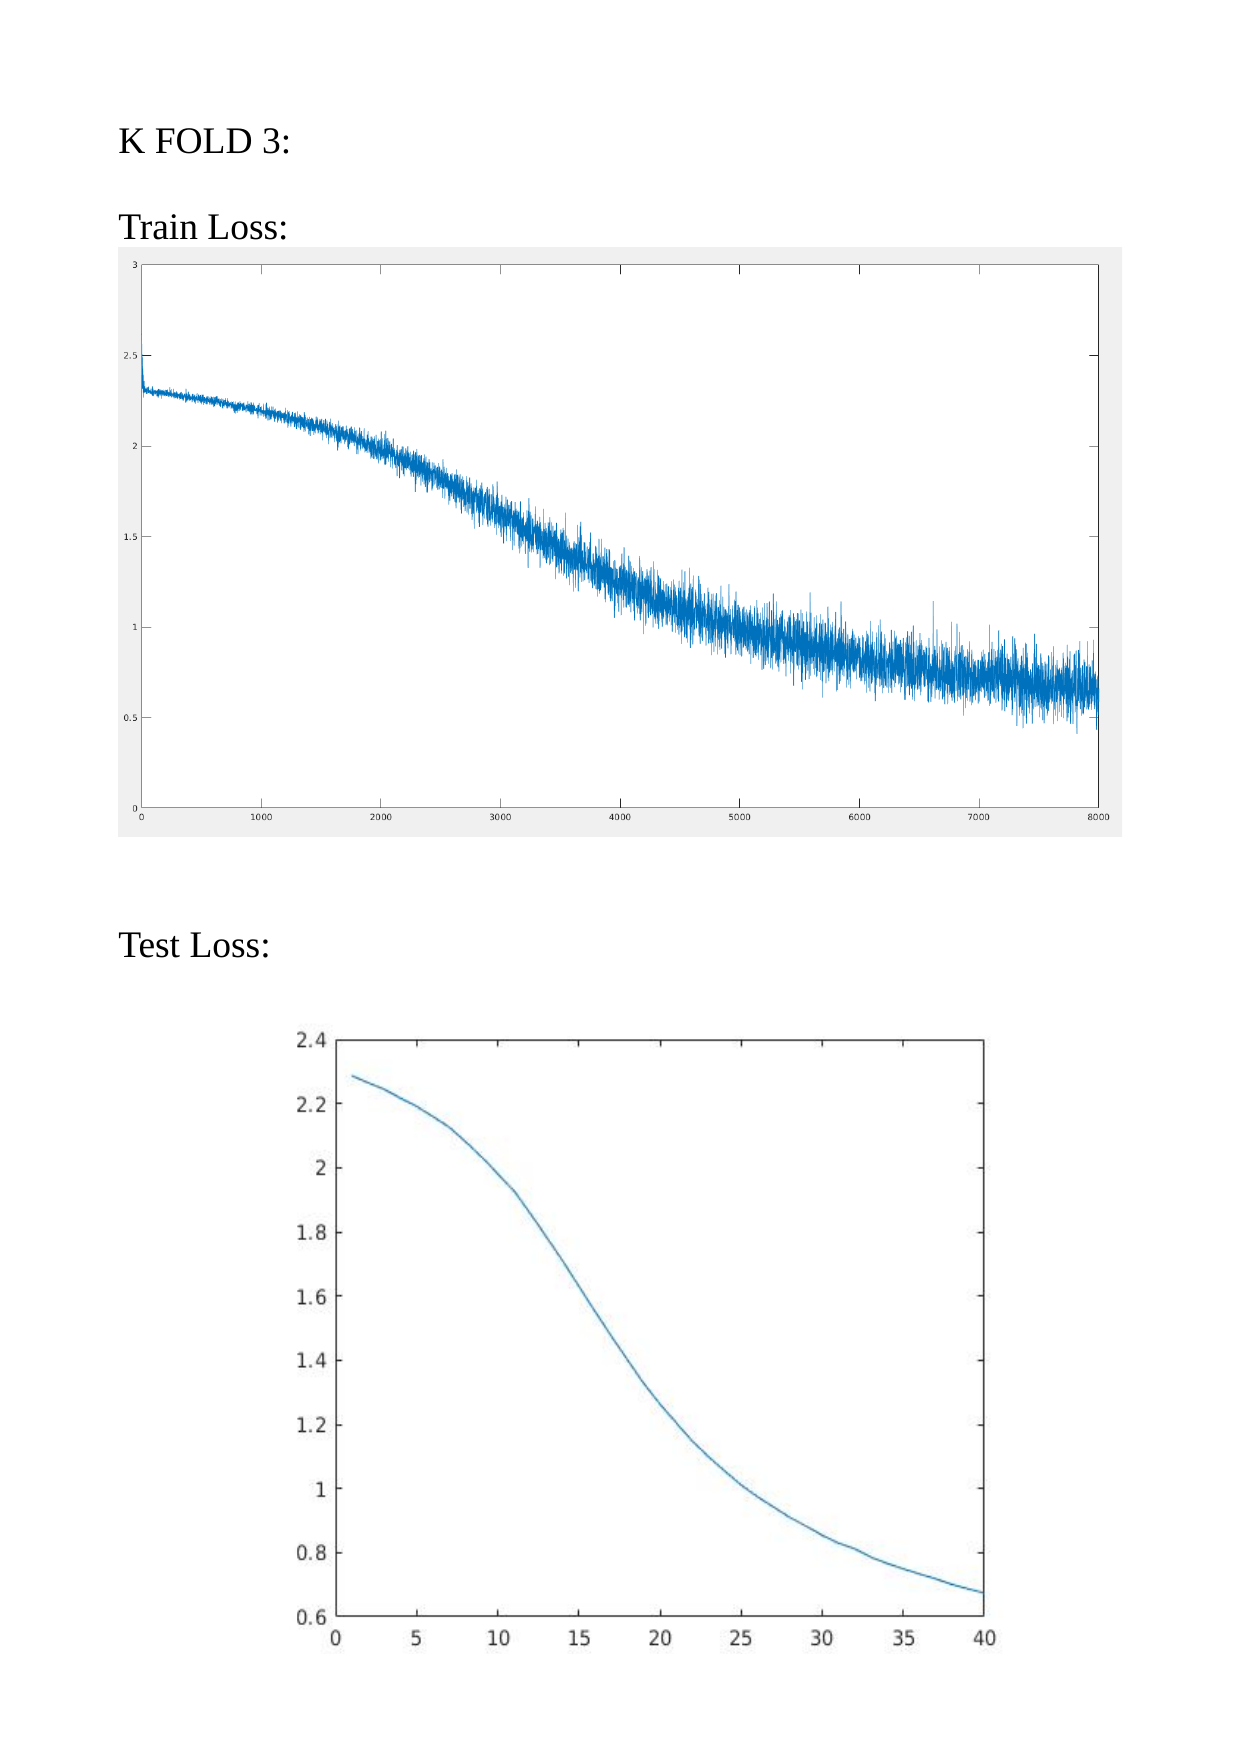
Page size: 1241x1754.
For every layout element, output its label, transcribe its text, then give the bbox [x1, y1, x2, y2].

picture [118, 247, 1123, 837]
text Test Loss: [118, 923, 1122, 966]
picture [288, 1019, 1011, 1654]
text Train Loss: [118, 204, 1122, 247]
text K FOLD 3: [118, 118, 1122, 161]
